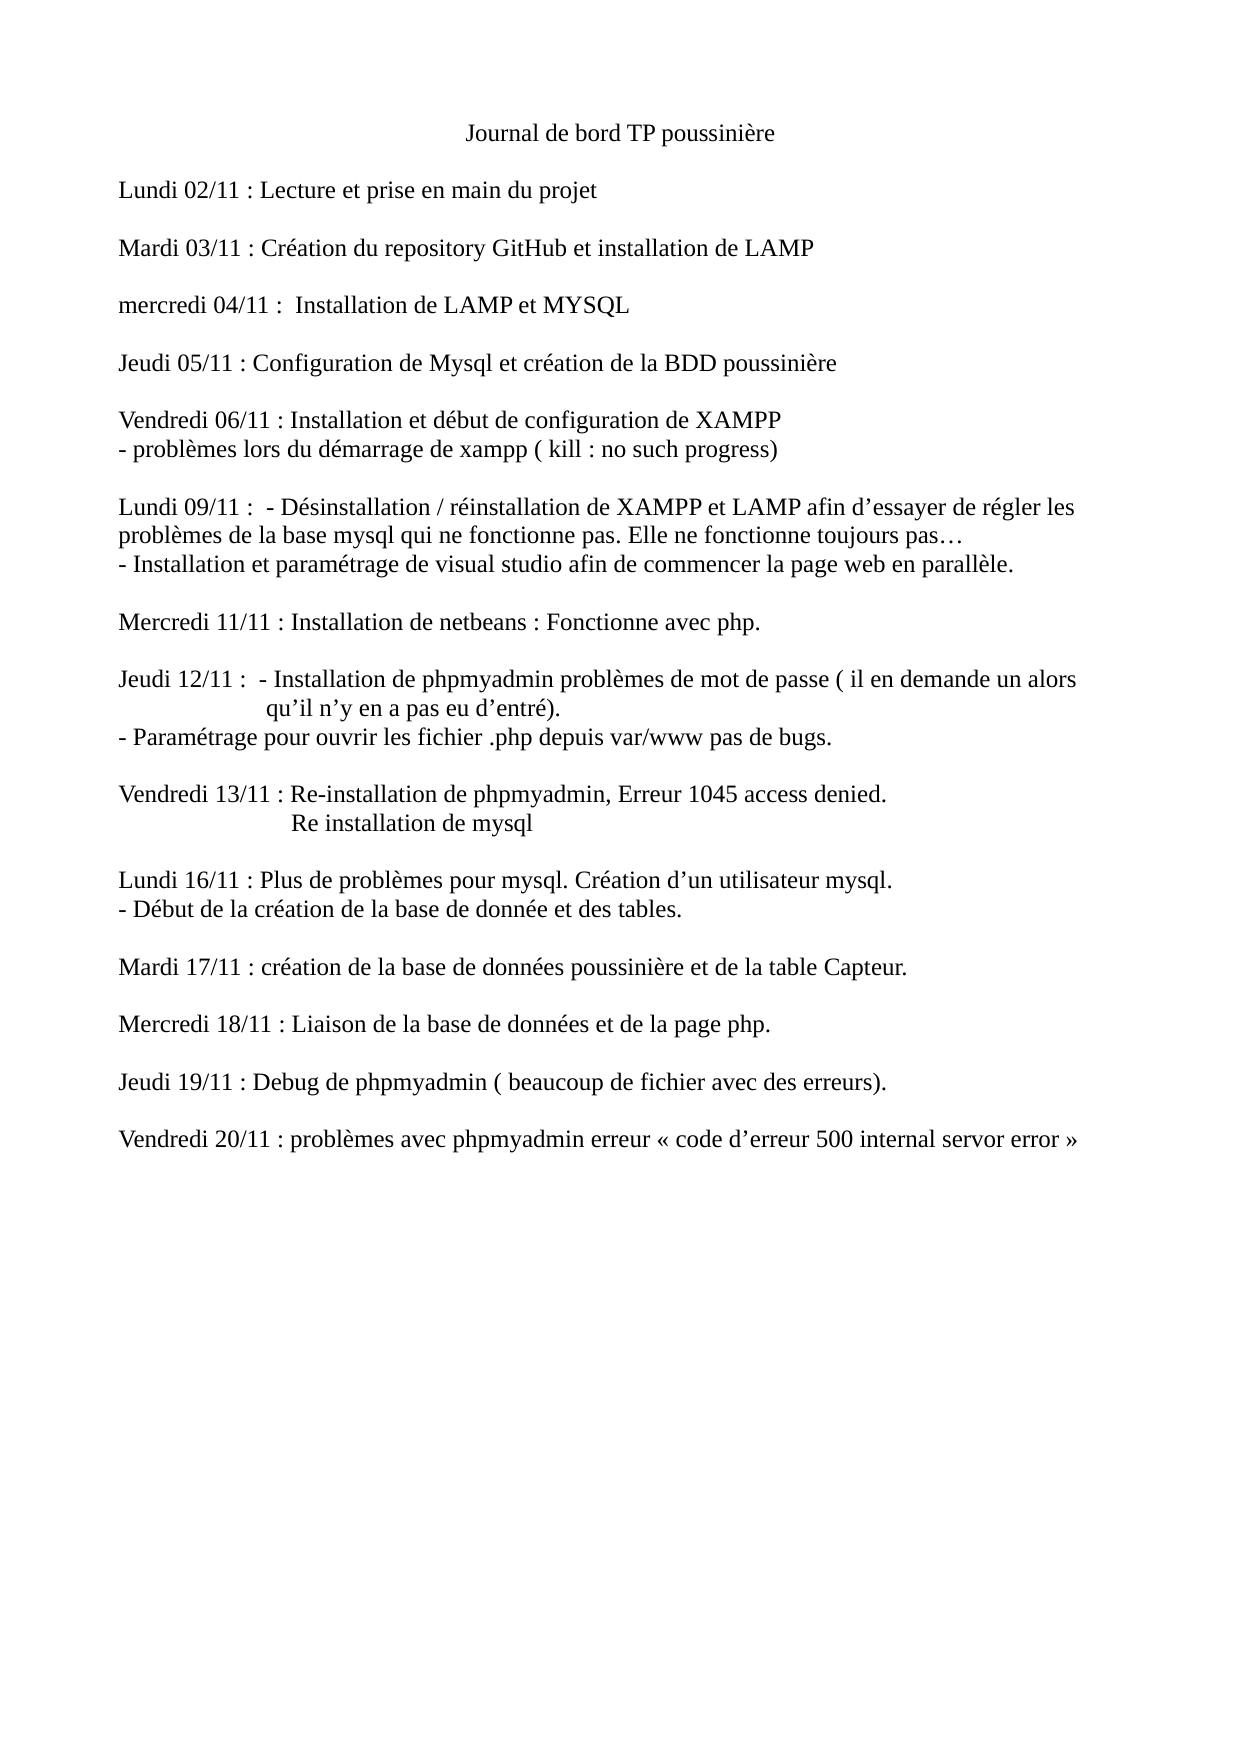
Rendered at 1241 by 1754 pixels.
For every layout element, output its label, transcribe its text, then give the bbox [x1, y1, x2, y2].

text Lundi 02/11 : Lecture et prise en main du projet [118, 176, 1122, 204]
text Lundi 09/11 : - Désinstallation / réinstallation de XAMPP et LAMP afin d’essayer de régler les problèmes de la base mysql qui ne fonctionne pas. Elle ne fonctionne toujours pas… [118, 492, 1122, 549]
text - Paramétrage pour ouvrir les fichier .php depuis var/www pas de bugs. [118, 722, 1122, 751]
text mercredi 04/11 : Installation de LAMP et MYSQL [118, 291, 1122, 319]
text Journal de bord TP poussinière [118, 118, 1122, 147]
text Re installation de mysql [118, 808, 1122, 837]
text - problèmes lors du démarrage de xampp ( kill : no such progress) [118, 434, 1122, 463]
text Lundi 16/11 : Plus de problèmes pour mysql. Création d’un utilisateur mysql. [118, 866, 1122, 894]
text Mardi 03/11 : Création du repository GitHub et installation de LAMP [118, 233, 1122, 262]
text Vendredi 13/11 : Re-installation de phpmyadmin, Erreur 1045 access denied. [118, 779, 1122, 808]
text Mardi 17/11 : création de la base de données poussinière et de la table Capteur. [118, 952, 1122, 981]
text Mercredi 11/11 : Installation de netbeans : Fonctionne avec php. [118, 607, 1122, 636]
text Jeudi 05/11 : Configuration de Mysql et création de la BDD poussinière [118, 348, 1122, 377]
text Jeudi 19/11 : Debug de phpmyadmin ( beaucoup de fichier avec des erreurs). [118, 1067, 1122, 1096]
text Jeudi 12/11 : - Installation de phpmyadmin problèmes de mot de passe ( il en demande un alors qu’il n’y en a pas eu d’entré). [118, 664, 1122, 722]
text - Installation et paramétrage de visual studio afin de commencer la page web en parallèle. [118, 549, 1122, 578]
text Vendredi 20/11 : problèmes avec phpmyadmin erreur « code d’erreur 500 internal servor error » [118, 1124, 1122, 1153]
text Mercredi 18/11 : Liaison de la base de données et de la page php. [118, 1009, 1122, 1038]
text Vendredi 06/11 : Installation et début de configuration de XAMPP [118, 406, 1122, 434]
text - Début de la création de la base de donnée et des tables. [118, 894, 1122, 923]
